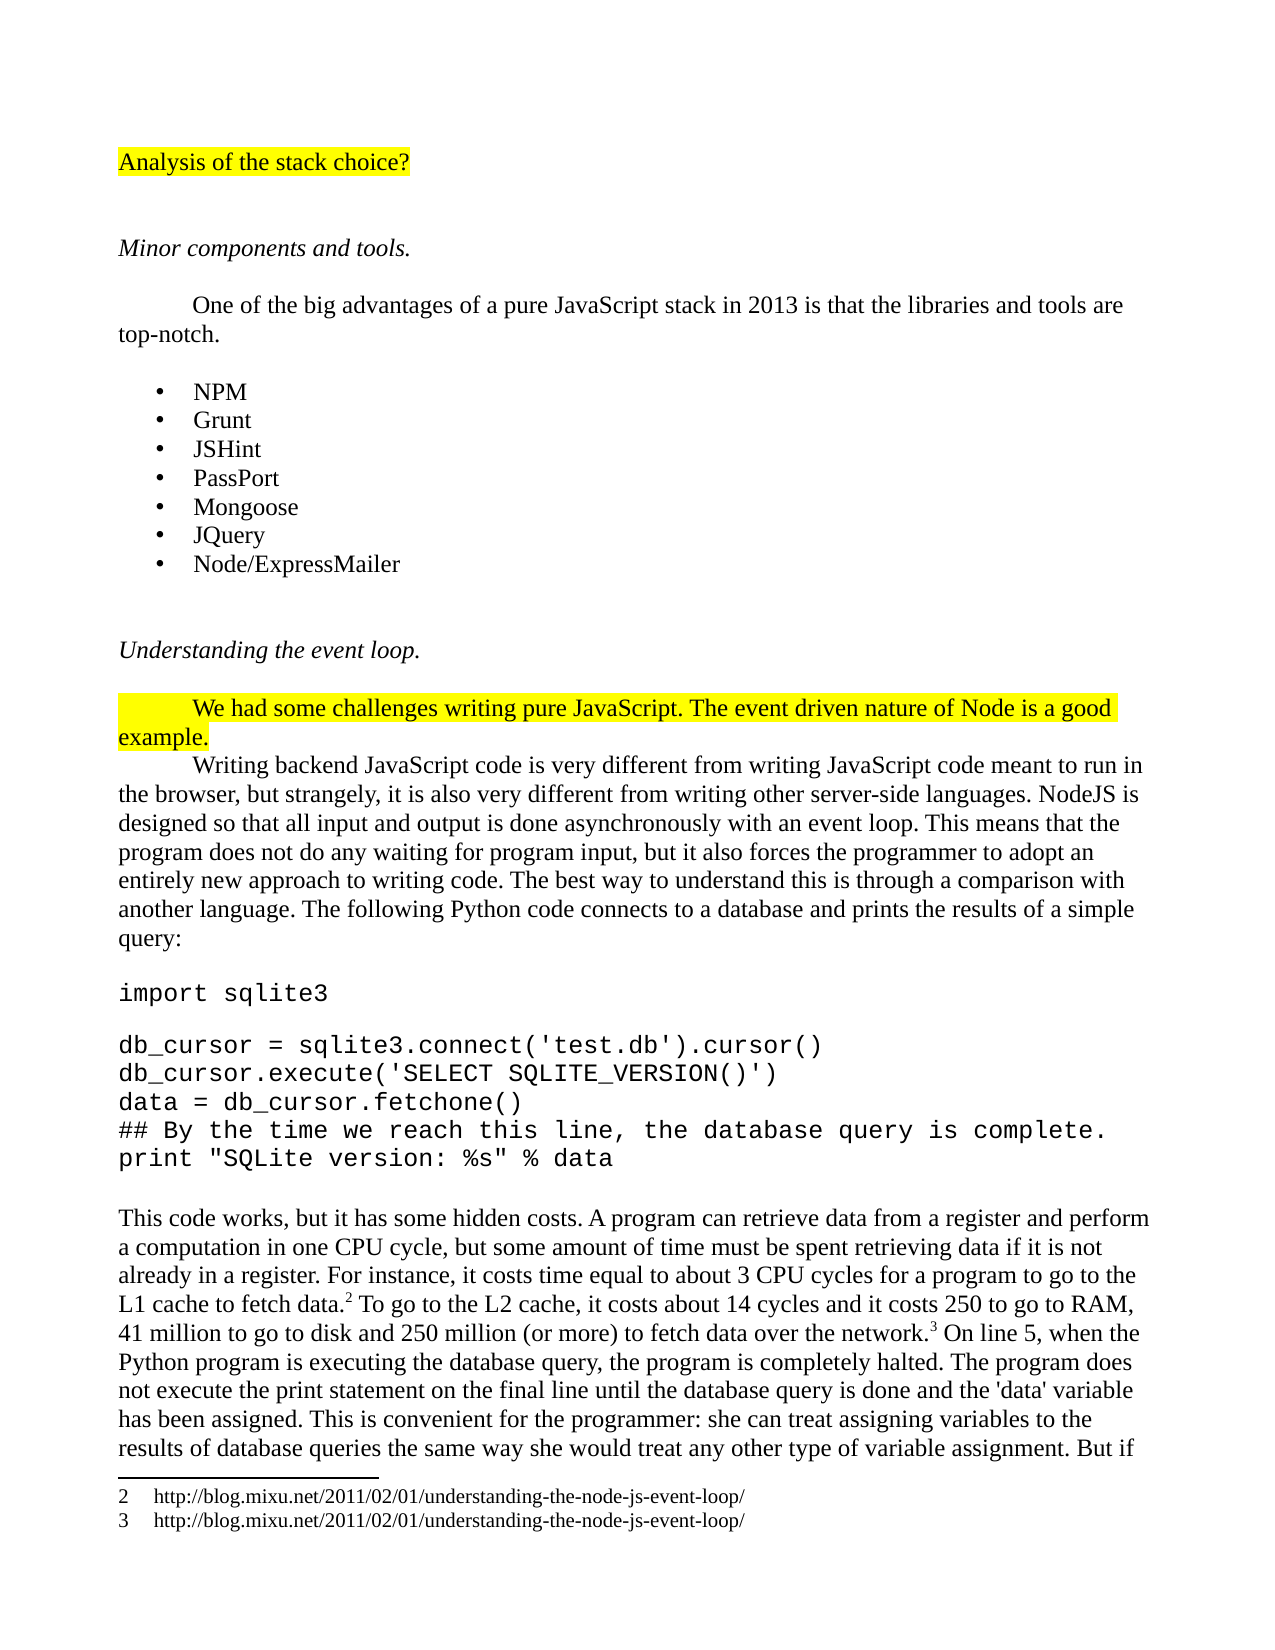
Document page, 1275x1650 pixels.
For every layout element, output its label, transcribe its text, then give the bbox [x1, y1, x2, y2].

list Node/ExpressMailer [156, 549, 1157, 578]
text http://blog.mixu.net/2011/02/01/understanding-the-node-js-event-loop/ [118, 1508, 1157, 1532]
list JSHint [156, 434, 1157, 463]
text Analysis of the stack choice? [118, 147, 1157, 176]
text db_cursor = sqlite3.connect('test.db').cursor() [118, 1033, 1157, 1061]
list JQuery [156, 521, 1157, 549]
text Writing backend JavaScript code is very different from writing JavaScript code meant to run in the browser, but strangely, it is also very different from writing other server-side languages. NodeJS is designed so that all input and output is done asynchronously with an event loop. This means that the program does not do any waiting for program input, but it also forces the programmer to adopt an entirely new approach to writing code. The best way to understand this is through a comparison with another language. The following Python code connects to a database and prints the results of a simple query: [118, 751, 1157, 952]
text ## By the time we reach this line, the database query is complete. [118, 1118, 1157, 1146]
text We had some challenges writing pure JavaScript. The event driven nature of Node is a good example. [118, 693, 1157, 751]
list NPM [156, 377, 1157, 406]
text db_cursor.execute('SELECT SQLITE_VERSION()') [118, 1061, 1157, 1089]
text One of the big advantages of a pure JavaScript stack in 2013 is that the libraries and tools are top-notch. [118, 291, 1157, 348]
list PassPort [156, 463, 1157, 492]
text print "SQLite version: %s" % data [118, 1146, 1157, 1174]
text data = db_cursor.fetchone() [118, 1089, 1157, 1118]
text This code works, but it has some hidden costs. A program can retrieve data from a register and perform a computation in one CPU cycle, but some amount of time must be spent retrieving data if it is not already in a register. For instance, it costs time equal to about 3 CPU cycles for a program to go to the L1 cache to fetch data. To go to the L2 cache, it costs about 14 cycles and it costs 250 to go to RAM, 41 million to go to disk and 250 million (or more) to fetch data over the network. On line 5, when the Python program is executing the database query, the program is completely halted. The program does not execute the print statement on the final line until the database query is done and the 'data' variable has been assigned. This is convenient for the programmer: she can treat assigning variables to the results of database queries the same way she would treat any other type of variable assignment. But if [118, 1203, 1157, 1462]
text http://blog.mixu.net/2011/02/01/understanding-the-node-js-event-loop/ [118, 1484, 1157, 1508]
text import sqlite3 [118, 981, 1157, 1009]
text Minor components and tools. [118, 233, 1157, 262]
list Mongoose [156, 492, 1157, 521]
text Understanding the event loop. [118, 636, 1157, 664]
list Grunt [156, 406, 1157, 434]
